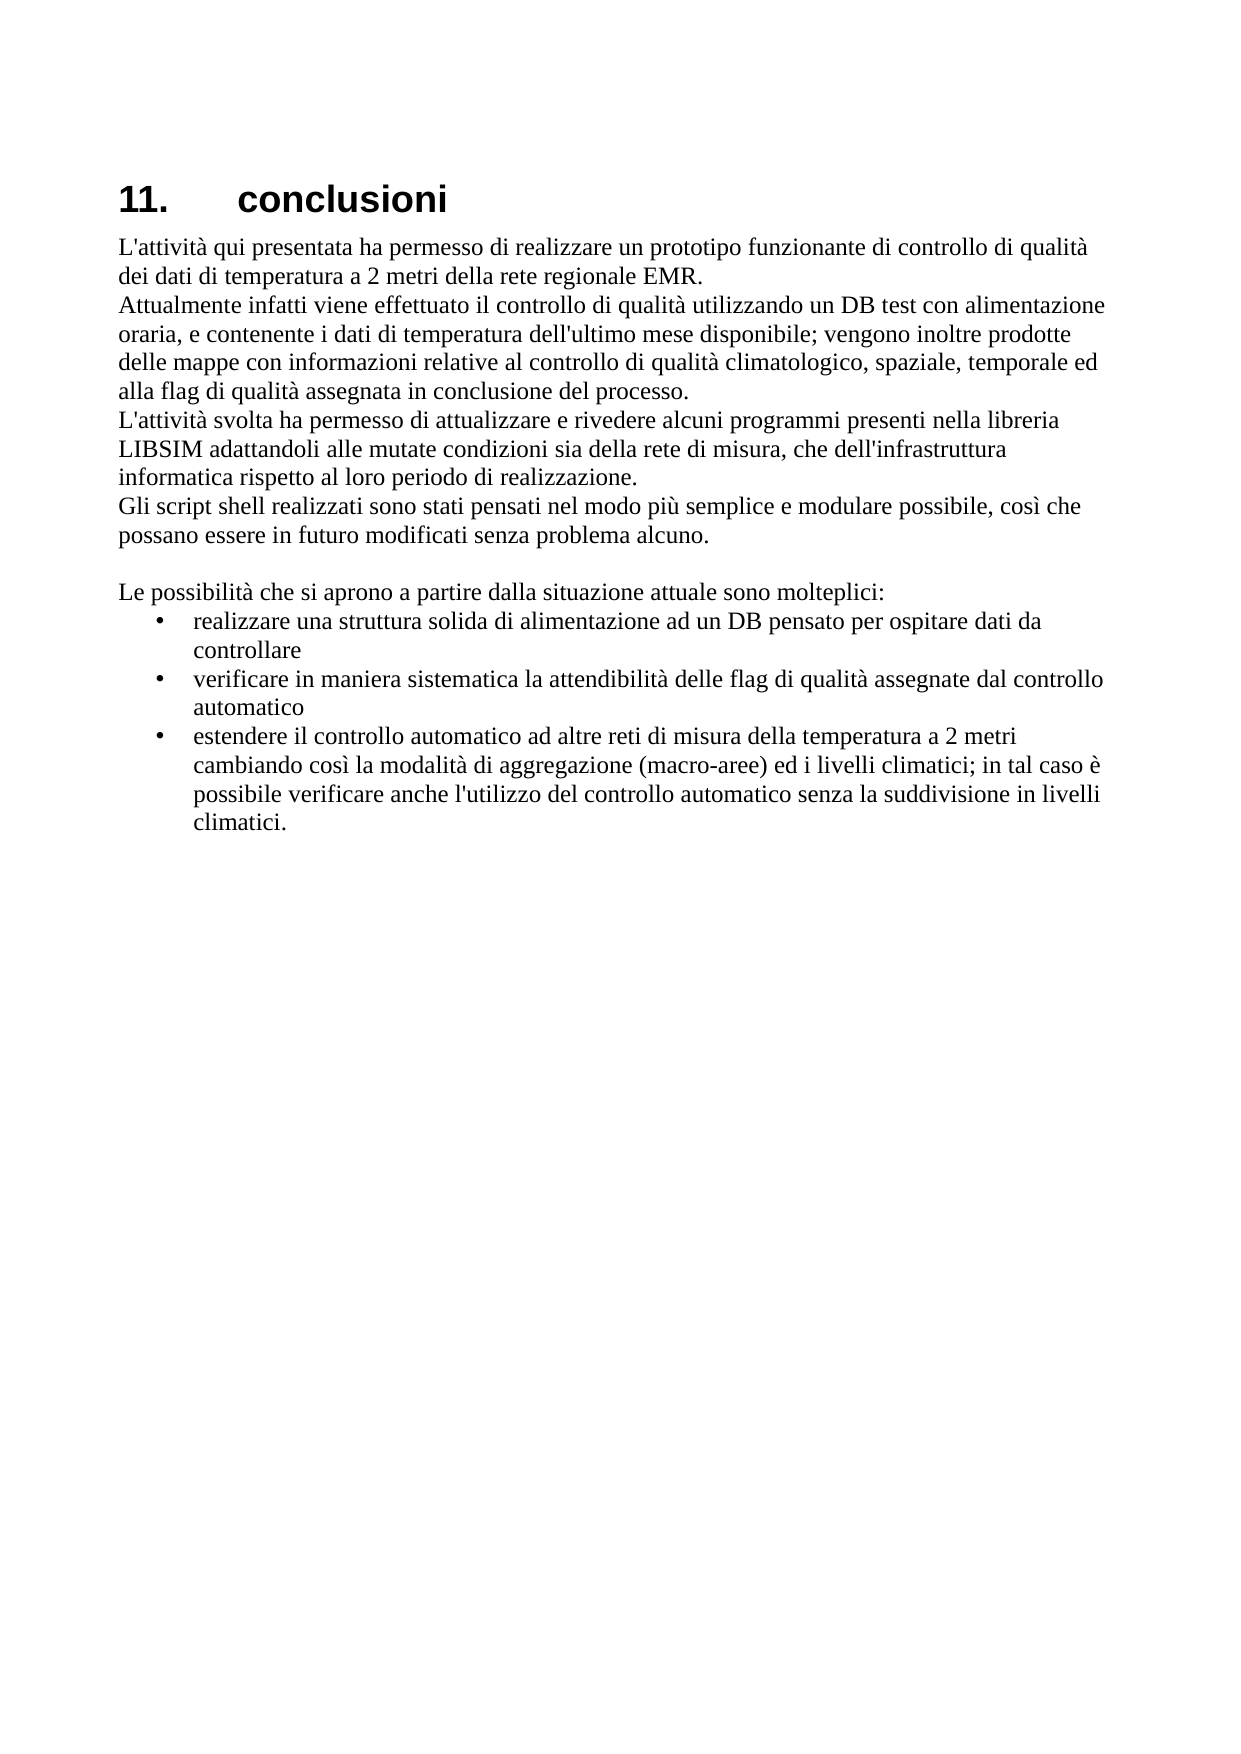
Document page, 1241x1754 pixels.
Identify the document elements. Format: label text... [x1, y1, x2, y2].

subtitle conclusioni [118, 176, 1122, 220]
list estendere il controllo automatico ad altre reti di misura della temperatura a 2 metri cambiando così la modalità di aggregazione (macro-aree) ed i livelli climatici; in tal caso è possibile verificare anche l'utilizzo del controllo automatico senza la suddivisione in livelli climatici. [156, 721, 1122, 836]
text Gli script shell realizzati sono stati pensati nel modo più semplice e modulare possibile, così che possano essere in futuro modificati senza problema alcuno. [118, 491, 1122, 549]
text L'attività svolta ha permesso di attualizzare e rivedere alcuni programmi presenti nella libreria LIBSIM adattandoli alle mutate condizioni sia della rete di misura, che dell'infrastruttura informatica rispetto al loro periodo di realizzazione. [118, 405, 1122, 491]
list realizzare una struttura solida di alimentazione ad un DB pensato per ospitare dati da controllare [156, 606, 1122, 664]
text Le possibilità che si aprono a partire dalla situazione attuale sono molteplici: [118, 577, 1122, 606]
text L'attività qui presentata ha permesso di realizzare un prototipo funzionante di controllo di qualità dei dati di temperatura a 2 metri della rete regionale EMR. [118, 232, 1122, 290]
list verificare in maniera sistematica la attendibilità delle flag di qualità assegnate dal controllo automatico [156, 664, 1122, 721]
text Attualmente infatti viene effettuato il controllo di qualità utilizzando un DB test con alimentazione oraria, e contenente i dati di temperatura dell'ultimo mese disponibile; vengono inoltre prodotte delle mappe con informazioni relative al controllo di qualità climatologico, spaziale, temporale ed alla flag di qualità assegnata in conclusione del processo. [118, 290, 1122, 405]
